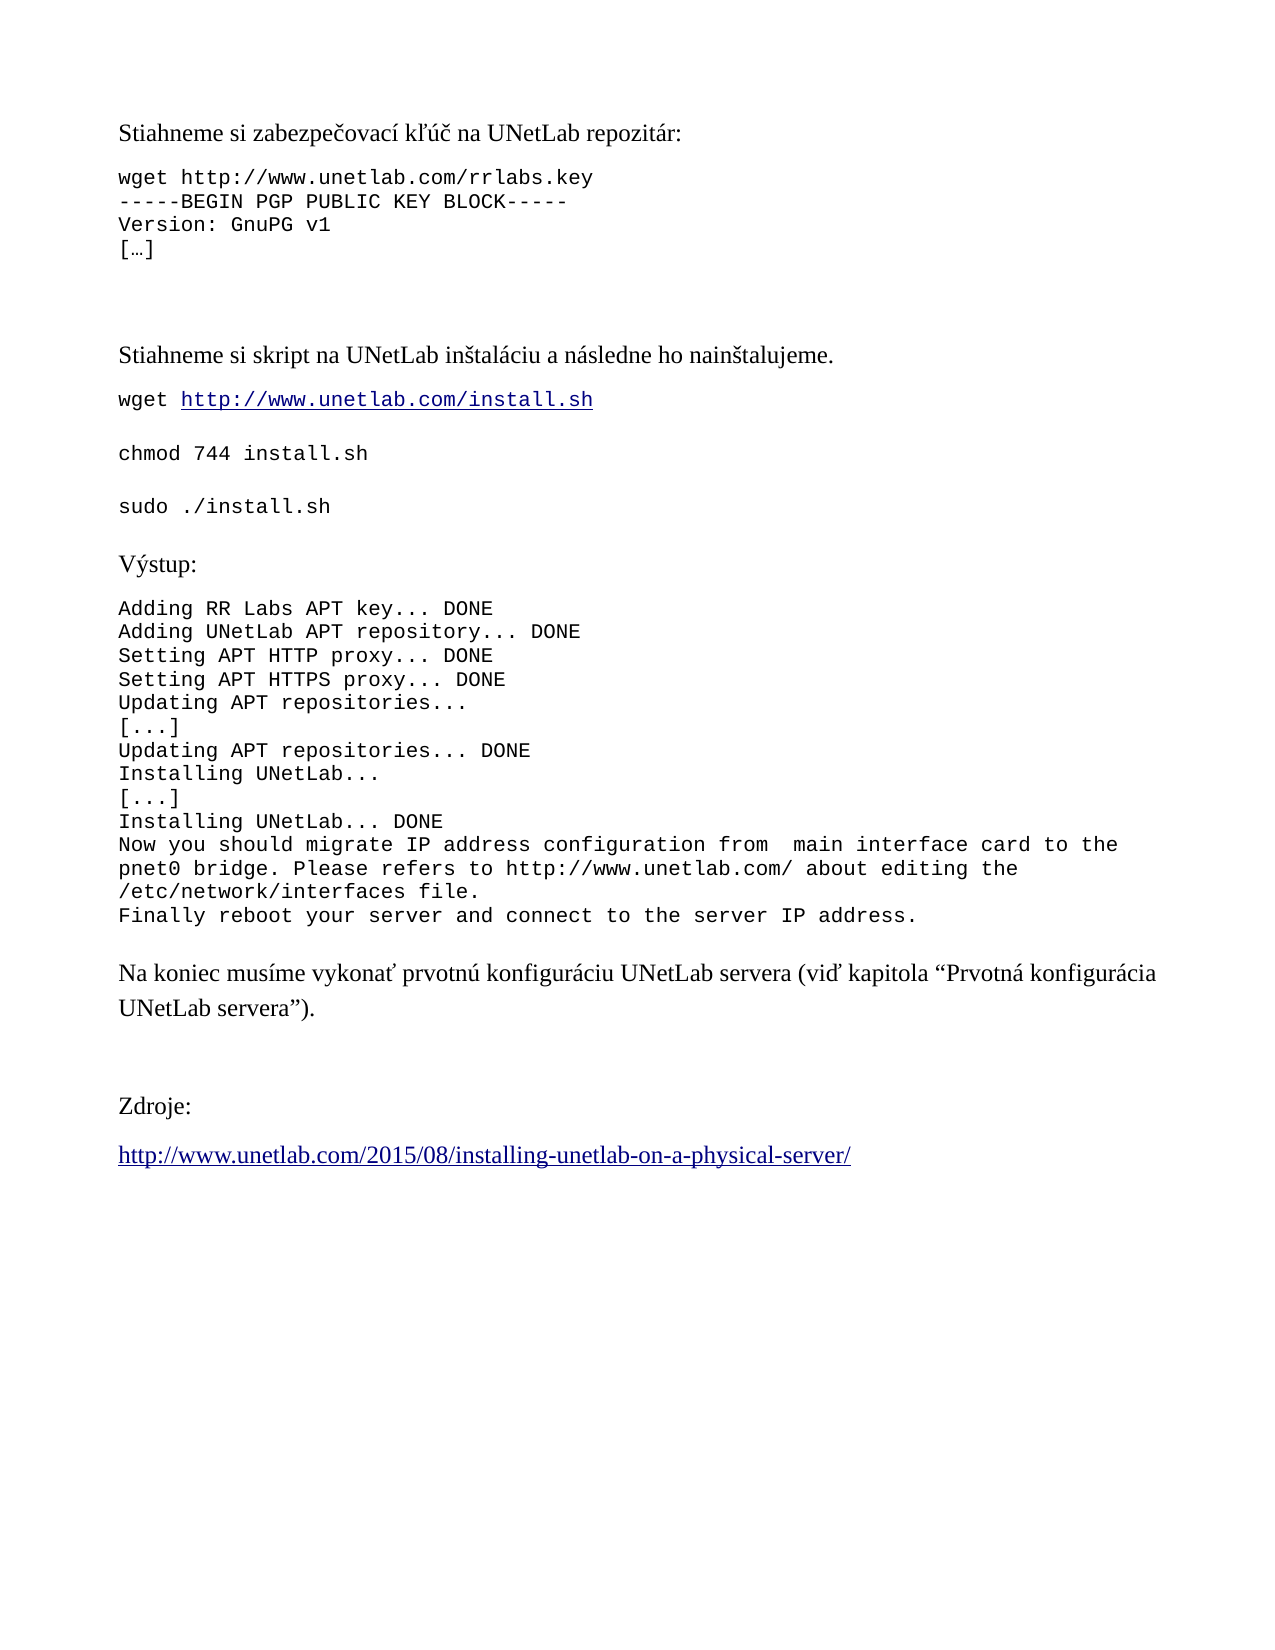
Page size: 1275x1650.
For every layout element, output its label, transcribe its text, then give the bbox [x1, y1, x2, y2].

text Updating APT repositories... DONE [118, 740, 1157, 763]
text Installing UNetLab... [118, 763, 1157, 787]
text Stiahneme si zabezpečovací kľúč na UNetLab repozitár: [118, 118, 1157, 147]
text wget http://www.unetlab.com/install.sh [118, 389, 1157, 413]
text […] [118, 238, 1157, 262]
text [...] [118, 716, 1157, 740]
text Stiahneme si skript na UNetLab inštaláciu a následne ho nainštalujeme. [118, 340, 1157, 369]
text Zdroje: [118, 1091, 1157, 1120]
text http://www.unetlab.com/2015/08/installing-unetlab-on-a-physical-server/ [118, 1140, 1157, 1169]
text Adding RR Labs APT key... DONE [118, 598, 1157, 621]
text Výstup: [118, 549, 1157, 577]
text Version: GnuPG v1 [118, 214, 1157, 238]
text -----BEGIN PGP PUBLIC KEY BLOCK----- [118, 191, 1157, 214]
text Na koniec musíme vykonať prvotnú konfiguráciu UNetLab servera (viď kapitola “Prvotná konfigurácia UNetLab servera”). [118, 958, 1157, 1022]
text Installing UNetLab... DONE [118, 811, 1157, 834]
text wget http://www.unetlab.com/rrlabs.key [118, 167, 1157, 191]
text chmod 744 install.sh [118, 442, 1157, 466]
text Setting APT HTTPS proxy... DONE [118, 669, 1157, 692]
text Now you should migrate IP address configuration from main interface card to the pnet0 bridge. Please refers to http://www.unetlab.com/ about editing the /etc/network/interfaces file. [118, 834, 1157, 905]
text Finally reboot your server and connect to the server IP address. [118, 905, 1157, 929]
text [...] [118, 787, 1157, 811]
text Adding UNetLab APT repository... DONE [118, 621, 1157, 645]
text Setting APT HTTP proxy... DONE [118, 645, 1157, 669]
text Updating APT repositories... [118, 692, 1157, 716]
text sudo ./install.sh [118, 496, 1157, 519]
